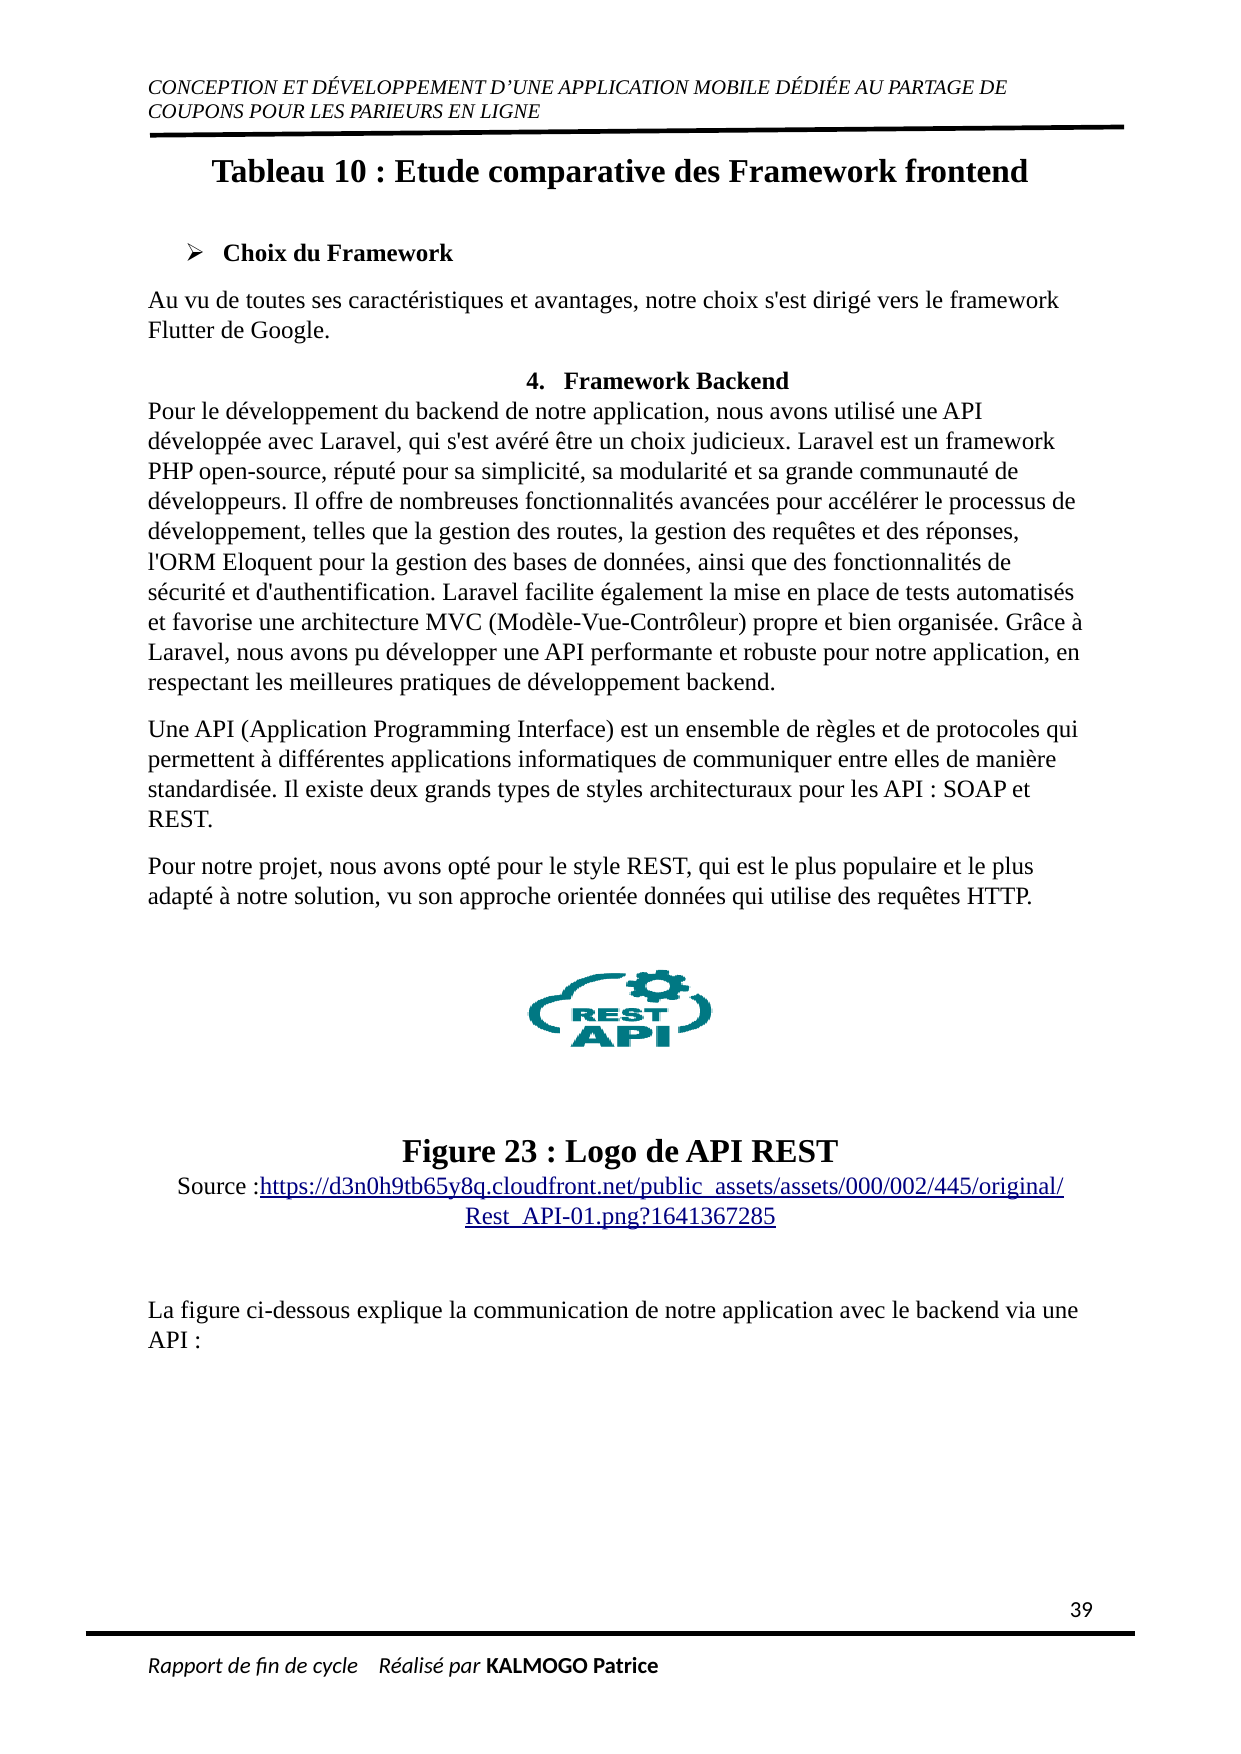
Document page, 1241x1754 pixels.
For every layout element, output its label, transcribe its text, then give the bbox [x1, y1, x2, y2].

text Au vu de toutes ses caractéristiques et avantages, notre choix s'est dirigé vers le framework Flutter de Google. [148, 285, 1093, 344]
text Pour notre projet, nous avons opté pour le style REST, qui est le plus populaire et le plus adapté à notre solution, vu son approche orientée données qui utilise des requêtes HTTP. [148, 851, 1093, 910]
subtitle Figure 23 : Logo de API REST [148, 1131, 1093, 1169]
text La figure ci-dessous explique la communication de notre application avec le backend via une API : [148, 1295, 1093, 1354]
list Framework Backend [223, 366, 1093, 395]
text Source :https://d3n0h9tb65y8q.cloudfront.net/public_assets/assets/000/002/445/original/Rest_API-01.png?1641367285 [148, 1171, 1093, 1230]
subtitle Tableau 10 : Etude comparative des Framework frontend [148, 151, 1093, 189]
text Pour le développement du backend de notre application, nous avons utilisé une API développée avec Laravel, qui s'est avéré être un choix judicieux. Laravel est un framework PHP open-source, réputé pour sa simplicité, sa modularité et sa grande communauté de développeurs. Il offre de nombreuses fonctionnalités avancées pour accélérer le processus de développement, telles que la gestion des routes, la gestion des requêtes et des réponses, l'ORM Eloquent pour la gestion des bases de données, ainsi que des fonctionnalités de sécurité et d'authentification. Laravel facilite également la mise en place de tests automatisés et favorise une architecture MVC (Modèle-Vue-Contrôleur) propre et bien organisée. Grâce à Laravel, nous avons pu développer une API performante et robuste pour notre application, en respectant les meilleures pratiques de développement backend. [148, 396, 1093, 696]
list Choix du Framework [185, 238, 1093, 267]
text Une API (Application Programming Interface) est un ensemble de règles et de protocoles qui permettent à différentes applications informatiques de communiquer entre elles de manière standardisée. Il existe deux grands types de styles architecturaux pour les API : SOAP et REST. [148, 714, 1093, 833]
